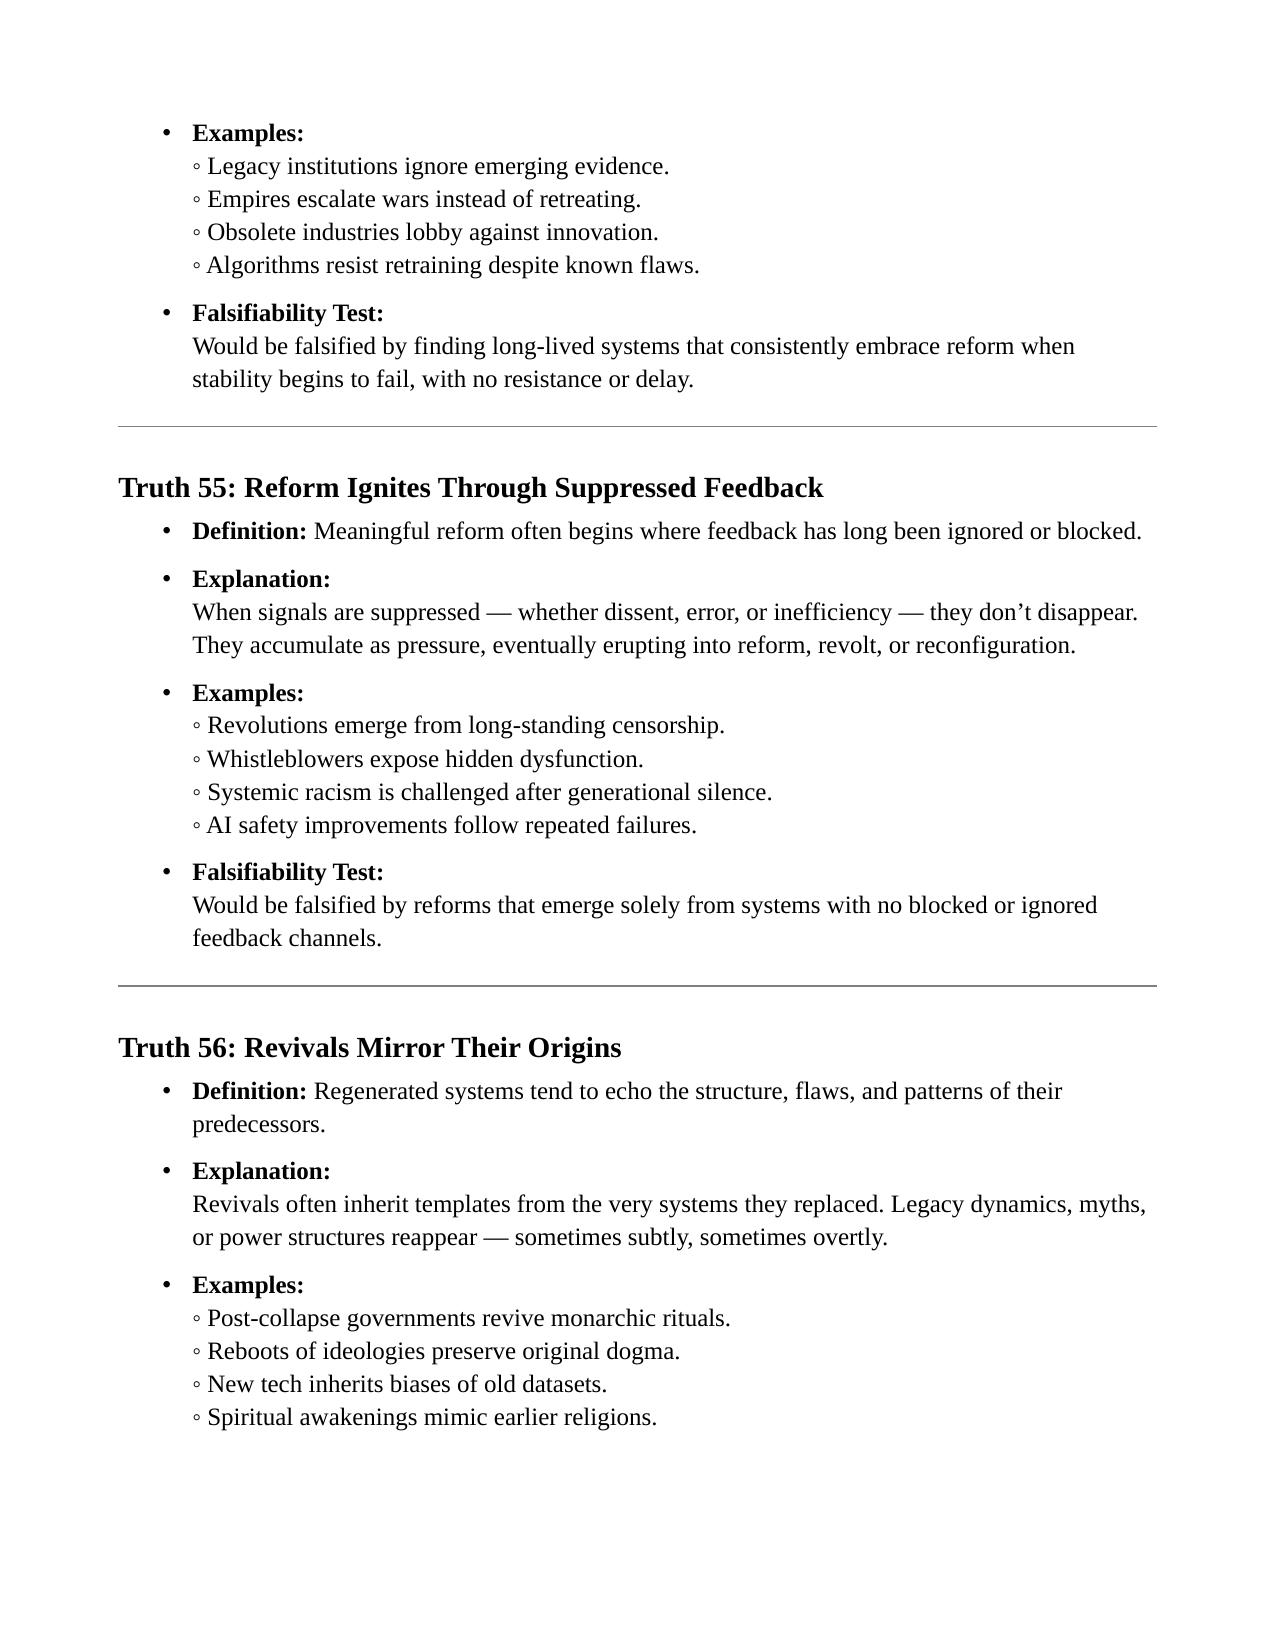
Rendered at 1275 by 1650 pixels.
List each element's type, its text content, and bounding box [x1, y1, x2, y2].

list Falsifiability Test: Would be falsified by reforms that emerge solely from systems with no blocked or ignored feedback channels. [162, 857, 1157, 952]
list Definition: Regenerated systems tend to echo the structure, flaws, and patterns of their predecessors. [162, 1076, 1157, 1138]
list Definition: Meaningful reform often begins where feedback has long been ignored or blocked. [162, 516, 1157, 545]
list Examples: ◦ Post-collapse governments revive monarchic rituals. ◦ Reboots of ideologies preserve original dogma. ◦ New tech inherits biases of old datasets. ◦ Spiritual awakenings mimic earlier religions. [162, 1270, 1157, 1431]
subtitle Truth 56: Revivals Mirror Their Origins [118, 1030, 1157, 1063]
subtitle Truth 55: Reform Ignites Through Suppressed Feedback [118, 470, 1157, 504]
list Explanation: Revivals often inherit templates from the very systems they replaced. Legacy dynamics, myths, or power structures reappear — sometimes subtly, sometimes overtly. [162, 1156, 1157, 1251]
list Examples: ◦ Revolutions emerge from long-standing censorship. ◦ Whistleblowers expose hidden dysfunction. ◦ Systemic racism is challenged after generational silence. ◦ AI safety improvements follow repeated failures. [162, 678, 1157, 838]
list Explanation: When signals are suppressed — whether dissent, error, or inefficiency — they don’t disappear. They accumulate as pressure, eventually erupting into reform, revolt, or reconfiguration. [162, 564, 1157, 659]
list Falsifiability Test: Would be falsified by finding long-lived systems that consistently embrace reform when stability begins to fail, with no resistance or delay. [162, 298, 1157, 393]
list Examples: ◦ Legacy institutions ignore emerging evidence. ◦ Empires escalate wars instead of retreating. ◦ Obsolete industries lobby against innovation. ◦ Algorithms resist retraining despite known flaws. [162, 118, 1157, 279]
